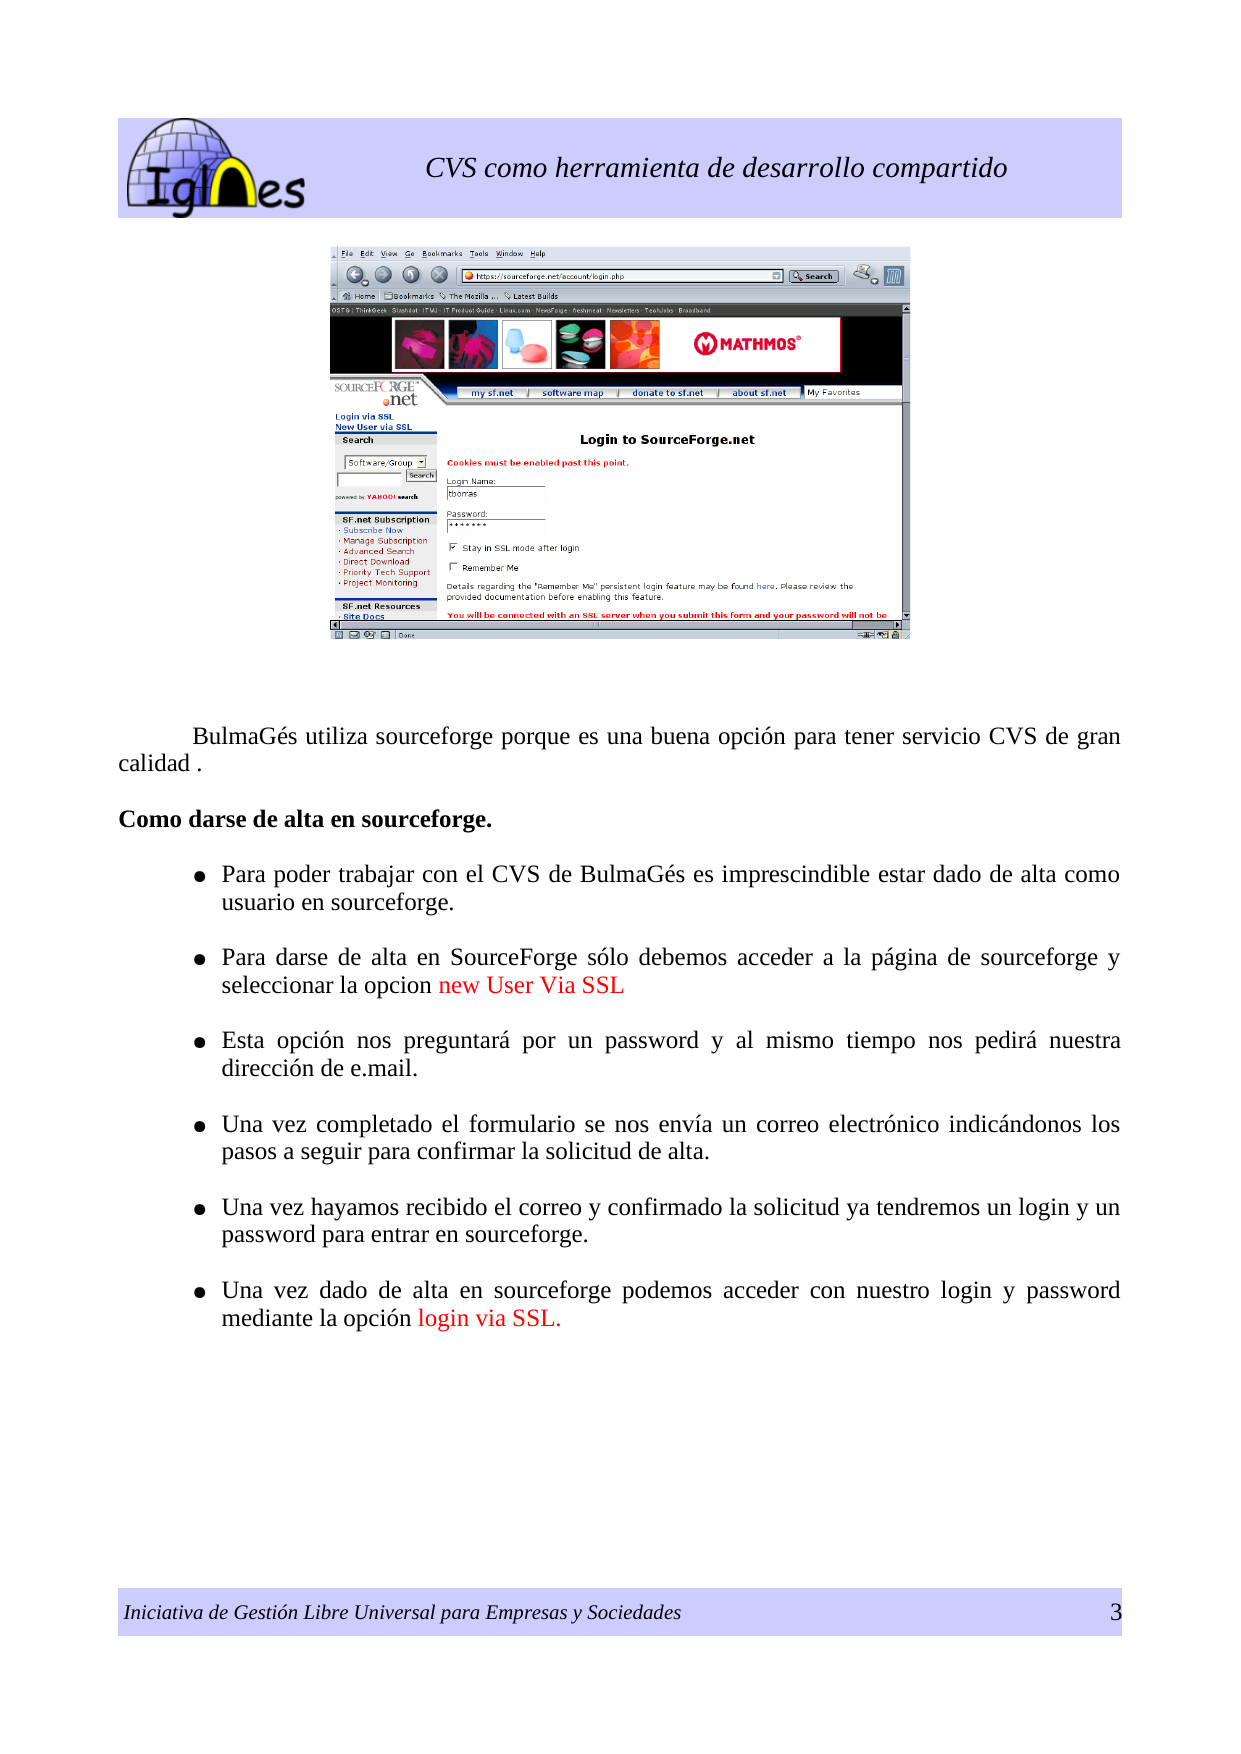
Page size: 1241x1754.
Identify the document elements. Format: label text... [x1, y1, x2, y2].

text Como darse de alta en sourceforge. [118, 805, 1122, 833]
picture [118, 1588, 1122, 1636]
picture [118, 118, 1122, 218]
list Una vez dado de alta en sourceforge podemos acceder con nuestro login y password mediante la opción login via SSL. [192, 1276, 1122, 1331]
list Una vez completado el formulario se nos envía un correo electrónico indicándonos los pasos a seguir para confirmar la solicitud de alta. [192, 1110, 1122, 1165]
list Para poder trabajar con el CVS de BulmaGés es imprescindible estar dado de alta como usuario en sourceforge. [192, 860, 1122, 916]
list Esta opción nos preguntará por un password y al mismo tiempo nos pedirá nuestra dirección de e.mail. [192, 1027, 1122, 1082]
text BulmaGés utiliza sourceforge porque es una buena opción para tener servicio CVS de gran calidad . [118, 722, 1122, 777]
list Para darse de alta en SourceForge sólo debemos acceder a la página de sourceforge y seleccionar la opcion new User Via SSL [192, 943, 1122, 999]
picture [330, 246, 911, 639]
list Una vez hayamos recibido el correo y confirmado la solicitud ya tendremos un login y un password para entrar en sourceforge. [192, 1193, 1122, 1248]
